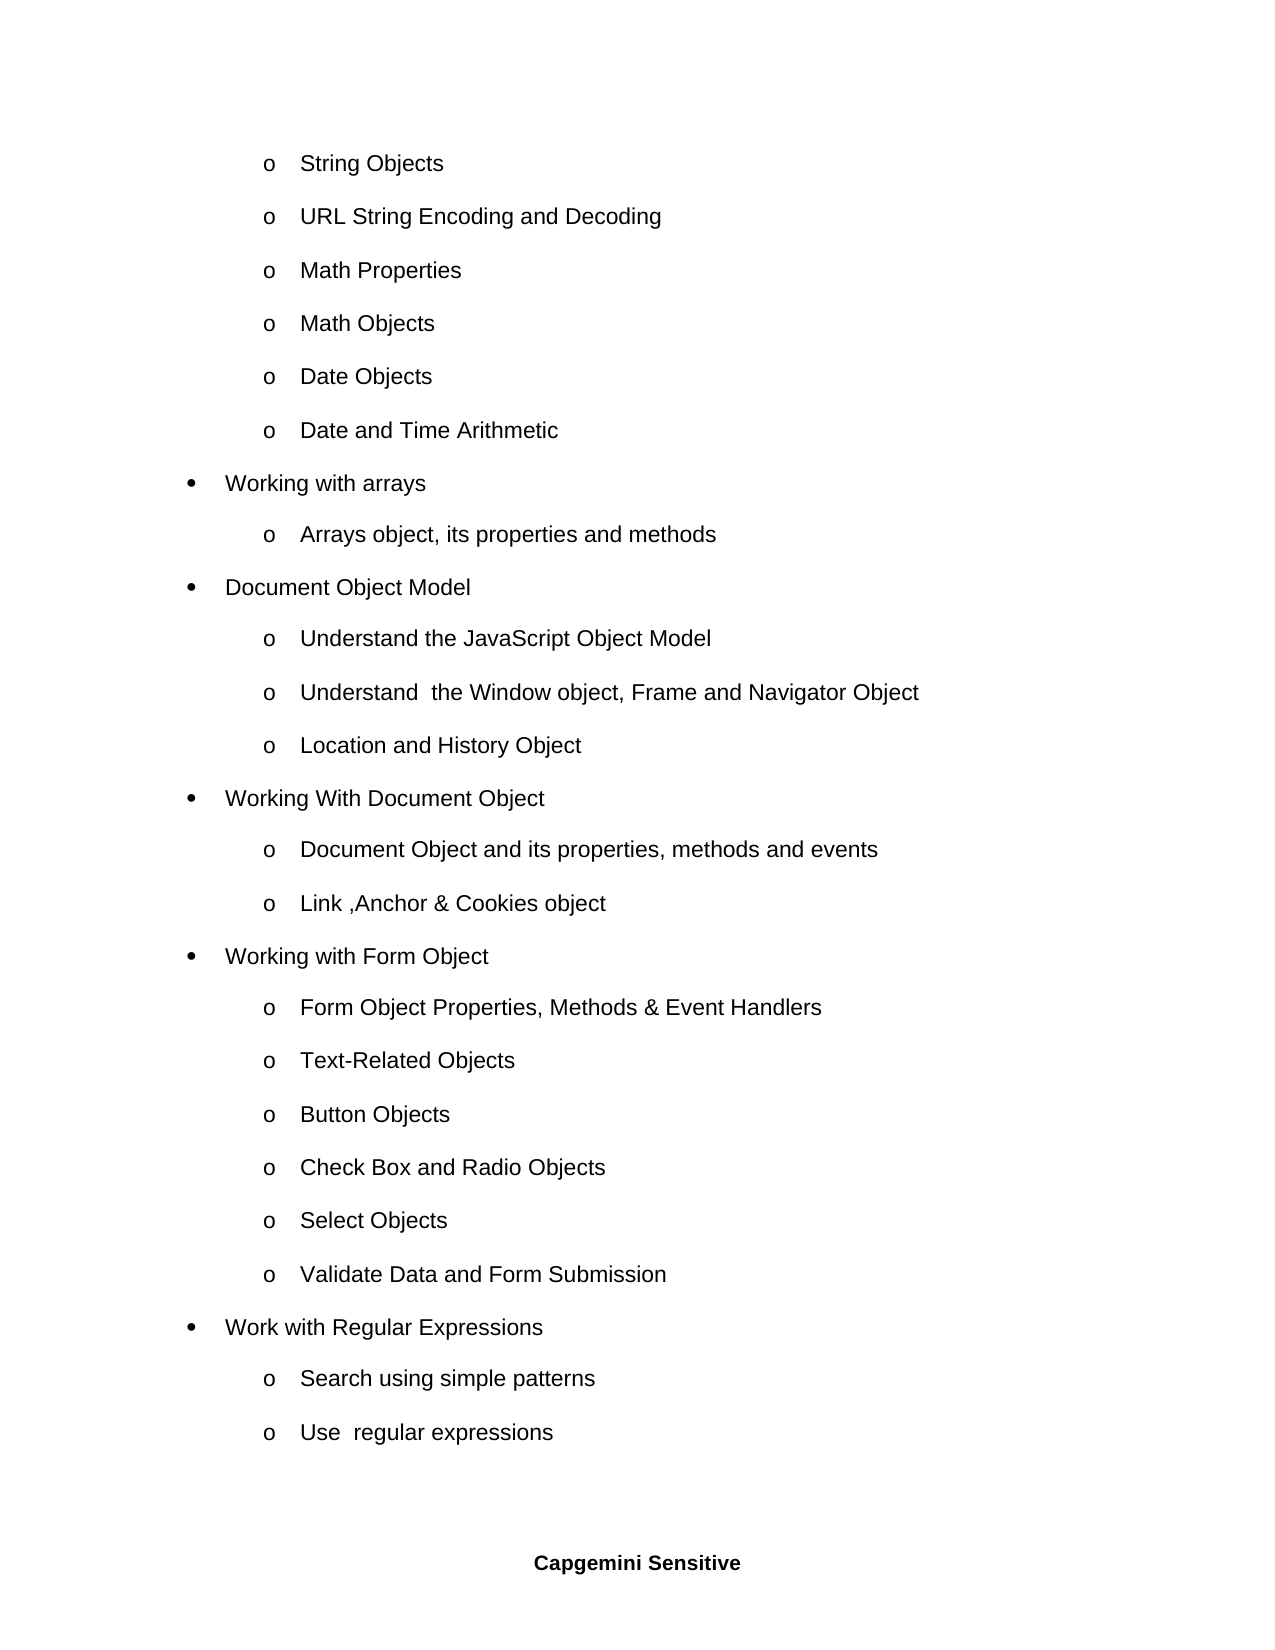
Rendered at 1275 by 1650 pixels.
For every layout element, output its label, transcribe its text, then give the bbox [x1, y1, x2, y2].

list Document Object and its properties, methods and events [262, 836, 1125, 865]
list Understand the Window object, Frame and Navigator Object [262, 679, 1125, 707]
list Check Box and Radio Objects [262, 1154, 1125, 1182]
list Link ,Anchor & Cookies object [262, 890, 1125, 918]
list Work with Regular Expressions [187, 1314, 1125, 1341]
list Working with Form Object [187, 943, 1125, 969]
list Math Properties [262, 257, 1125, 285]
list Date and Time Arithmetic [262, 417, 1125, 445]
list Text-Related Objects [262, 1047, 1125, 1076]
list Understand the JavaScript Object Model [262, 625, 1125, 654]
list URL String Encoding and Decoding [262, 203, 1125, 232]
list Date Objects [262, 363, 1125, 392]
list Arrays object, its properties and methods [262, 521, 1125, 549]
list Search using simple patterns [262, 1365, 1125, 1393]
list Document Object Model [187, 574, 1125, 601]
list Form Object Properties, Methods & Event Handlers [262, 994, 1125, 1022]
list Select Objects [262, 1207, 1125, 1236]
list Button Objects [262, 1101, 1125, 1129]
list Validate Data and Form Submission [262, 1261, 1125, 1289]
list Location and History Object [262, 732, 1125, 760]
list Math Objects [262, 310, 1125, 338]
list Working With Document Object [187, 785, 1125, 812]
list Working with arrays [187, 470, 1125, 496]
list Use regular expressions [262, 1418, 1125, 1447]
list String Objects [262, 150, 1125, 178]
